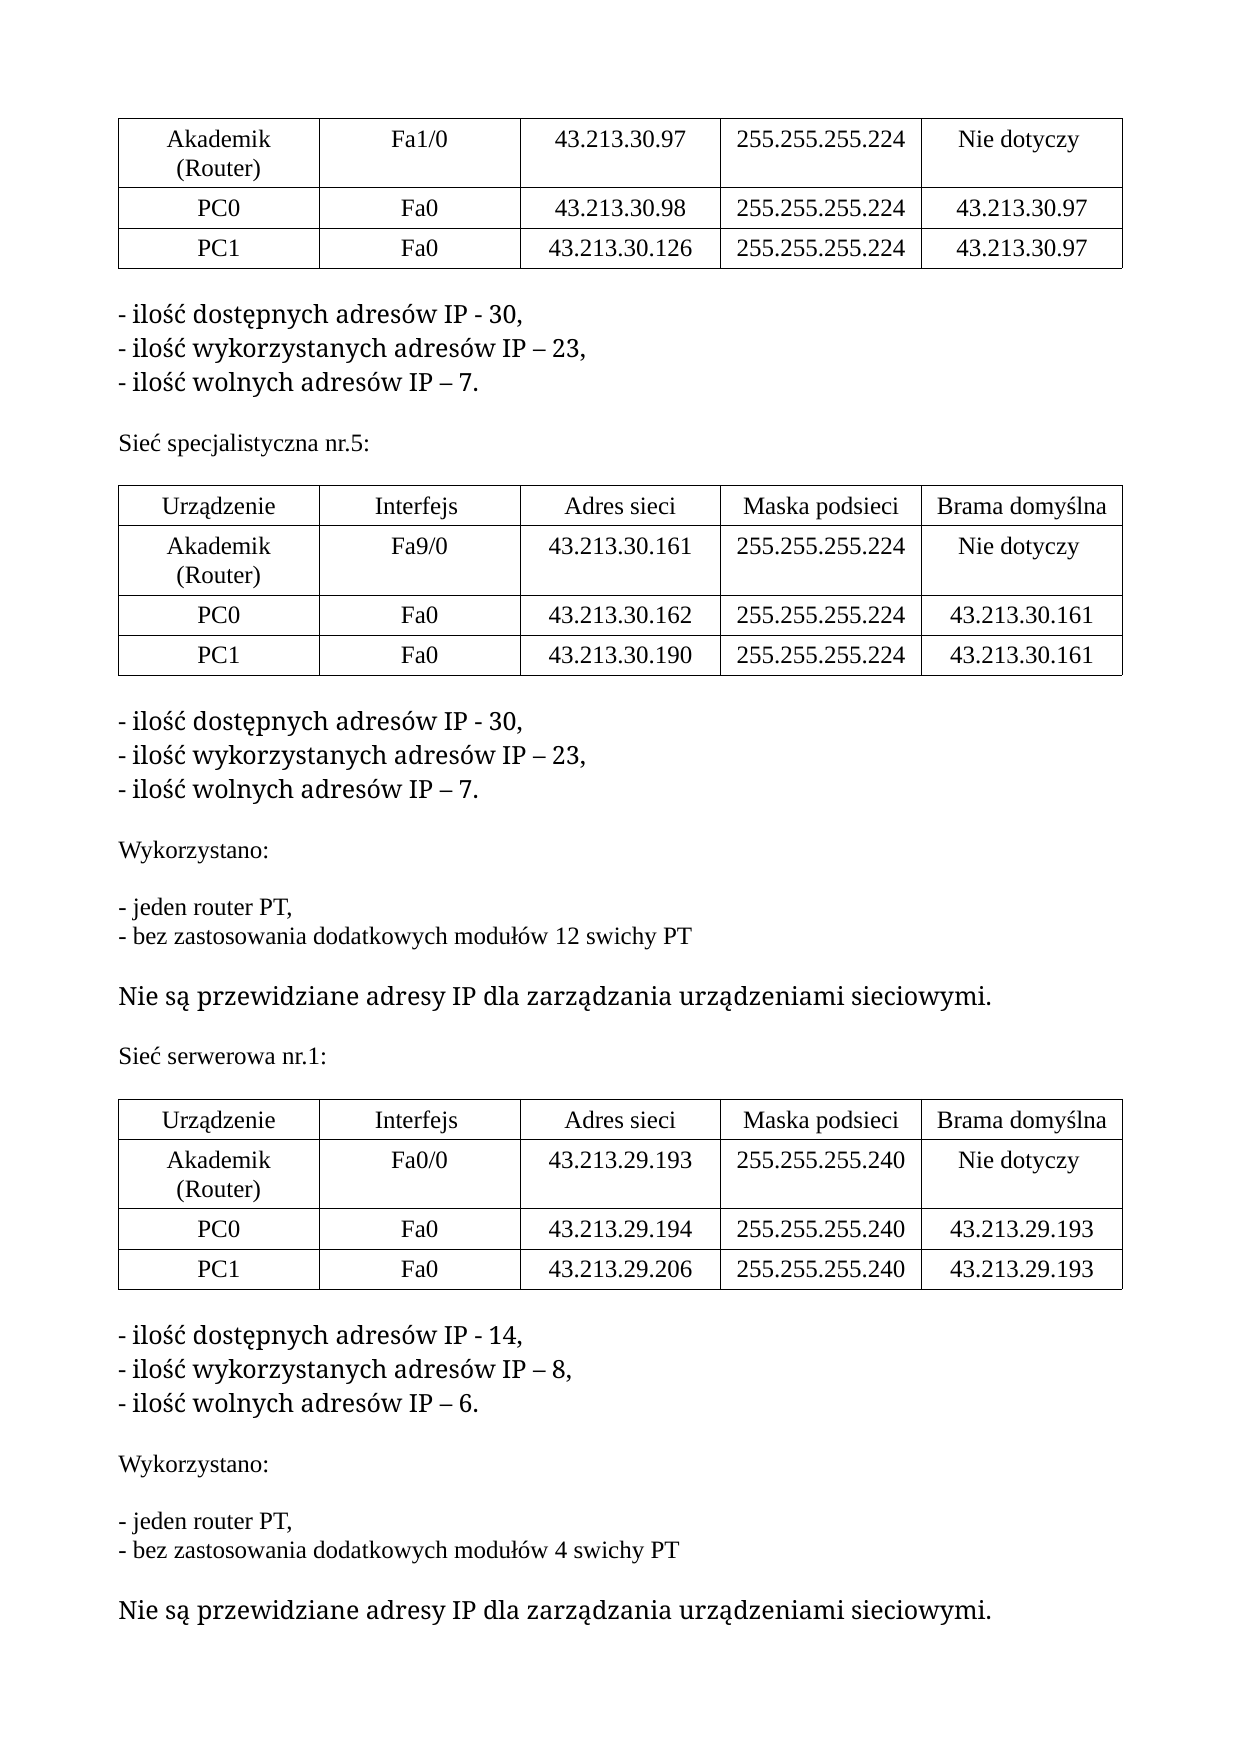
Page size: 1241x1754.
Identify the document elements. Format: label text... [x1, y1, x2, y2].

text Nie są przewidziane adresy IP dla zarządzania urządzeniami sieciowymi. [118, 979, 1122, 1013]
table_cell 43.213.30.190 [521, 636, 720, 675]
table_header Urządzenie [119, 486, 319, 525]
table_cell Nie dotyczy [922, 1140, 1122, 1208]
table_cell 255.255.255.224 [721, 526, 921, 594]
table_cell Fa0 [320, 229, 520, 268]
table_cell 43.213.30.97 [922, 229, 1122, 268]
table_cell Akademik (Router) [119, 526, 319, 594]
table_cell PC0 [119, 596, 319, 635]
text Wykorzystano: [118, 1449, 1122, 1477]
text Nie są przewidziane adresy IP dla zarządzania urządzeniami sieciowymi. [118, 1592, 1122, 1627]
table_cell Fa0 [320, 1209, 520, 1249]
list - jeden router PT, [118, 1506, 1122, 1535]
table_cell 43.213.30.98 [521, 188, 720, 227]
table_cell PC1 [119, 636, 319, 675]
table_header Maska podsieci [721, 1100, 921, 1139]
table_cell 43.213.30.161 [922, 636, 1122, 675]
table_cell 43.213.30.97 [521, 119, 720, 187]
table_cell PC0 [119, 1209, 319, 1249]
text Sieć serwerowa nr.1: [118, 1041, 1122, 1070]
table_cell 43.213.30.97 [922, 188, 1122, 227]
table_header Interfejs [320, 1100, 520, 1139]
table_cell 255.255.255.240 [721, 1209, 921, 1249]
table_header Interfejs [320, 486, 520, 525]
table_cell 43.213.30.126 [521, 229, 720, 268]
table_cell Fa9/0 [320, 526, 520, 594]
table_cell 255.255.255.224 [721, 229, 921, 268]
list - bez zastosowania dodatkowych modułów 12 swichy PT [118, 921, 1122, 950]
table_cell Akademik (Router) [119, 119, 319, 187]
table_cell PC1 [119, 1250, 319, 1289]
table_cell 43.213.30.162 [521, 596, 720, 635]
table_cell 255.255.255.224 [721, 596, 921, 635]
table_header Adres sieci [521, 486, 720, 525]
table_header Urządzenie [119, 1100, 319, 1139]
text Sieć specjalistyczna nr.5: [118, 428, 1122, 456]
table_cell 255.255.255.240 [721, 1250, 921, 1289]
table_header Maska podsieci [721, 486, 921, 525]
table_cell Fa0 [320, 596, 520, 635]
table_cell Fa0 [320, 1250, 520, 1289]
table_cell PC1 [119, 229, 319, 268]
table_cell Fa1/0 [320, 119, 520, 187]
table_header Brama domyślna [922, 486, 1122, 525]
table_cell 43.213.29.206 [521, 1250, 720, 1289]
list - bez zastosowania dodatkowych modułów 4 swichy PT [118, 1535, 1122, 1564]
list - jeden router PT, [118, 892, 1122, 921]
table_cell Akademik (Router) [119, 1140, 319, 1208]
table_cell Fa0/0 [320, 1140, 520, 1208]
table_cell Nie dotyczy [922, 526, 1122, 594]
table_cell 43.213.29.193 [521, 1140, 720, 1208]
table_cell 255.255.255.224 [721, 188, 921, 227]
table_cell 255.255.255.224 [721, 119, 921, 187]
table_header Brama domyślna [922, 1100, 1122, 1139]
table_cell 255.255.255.240 [721, 1140, 921, 1208]
text - ilość dostępnych adresów IP - 30, - ilość wykorzystanych adresów IP – 23, - ilość wolnych adresów IP – 7. [118, 297, 1122, 399]
table_cell Fa0 [320, 636, 520, 675]
table_cell PC0 [119, 188, 319, 227]
text Wykorzystano: [118, 835, 1122, 864]
table_cell 43.213.29.193 [922, 1250, 1122, 1289]
table_cell 255.255.255.224 [721, 636, 921, 675]
text - ilość dostępnych adresów IP - 30, - ilość wykorzystanych adresów IP – 23, - ilość wolnych adresów IP – 7. [118, 704, 1122, 806]
table_cell 43.213.29.193 [922, 1209, 1122, 1249]
table_cell 43.213.30.161 [922, 596, 1122, 635]
table_cell Fa0 [320, 188, 520, 227]
table_cell 43.213.29.194 [521, 1209, 720, 1249]
table_cell 43.213.30.161 [521, 526, 720, 594]
table_cell Nie dotyczy [922, 119, 1122, 187]
table_header Adres sieci [521, 1100, 720, 1139]
text - ilość dostępnych adresów IP - 14, - ilość wykorzystanych adresów IP – 8, - ilość wolnych adresów IP – 6. [118, 1318, 1122, 1420]
